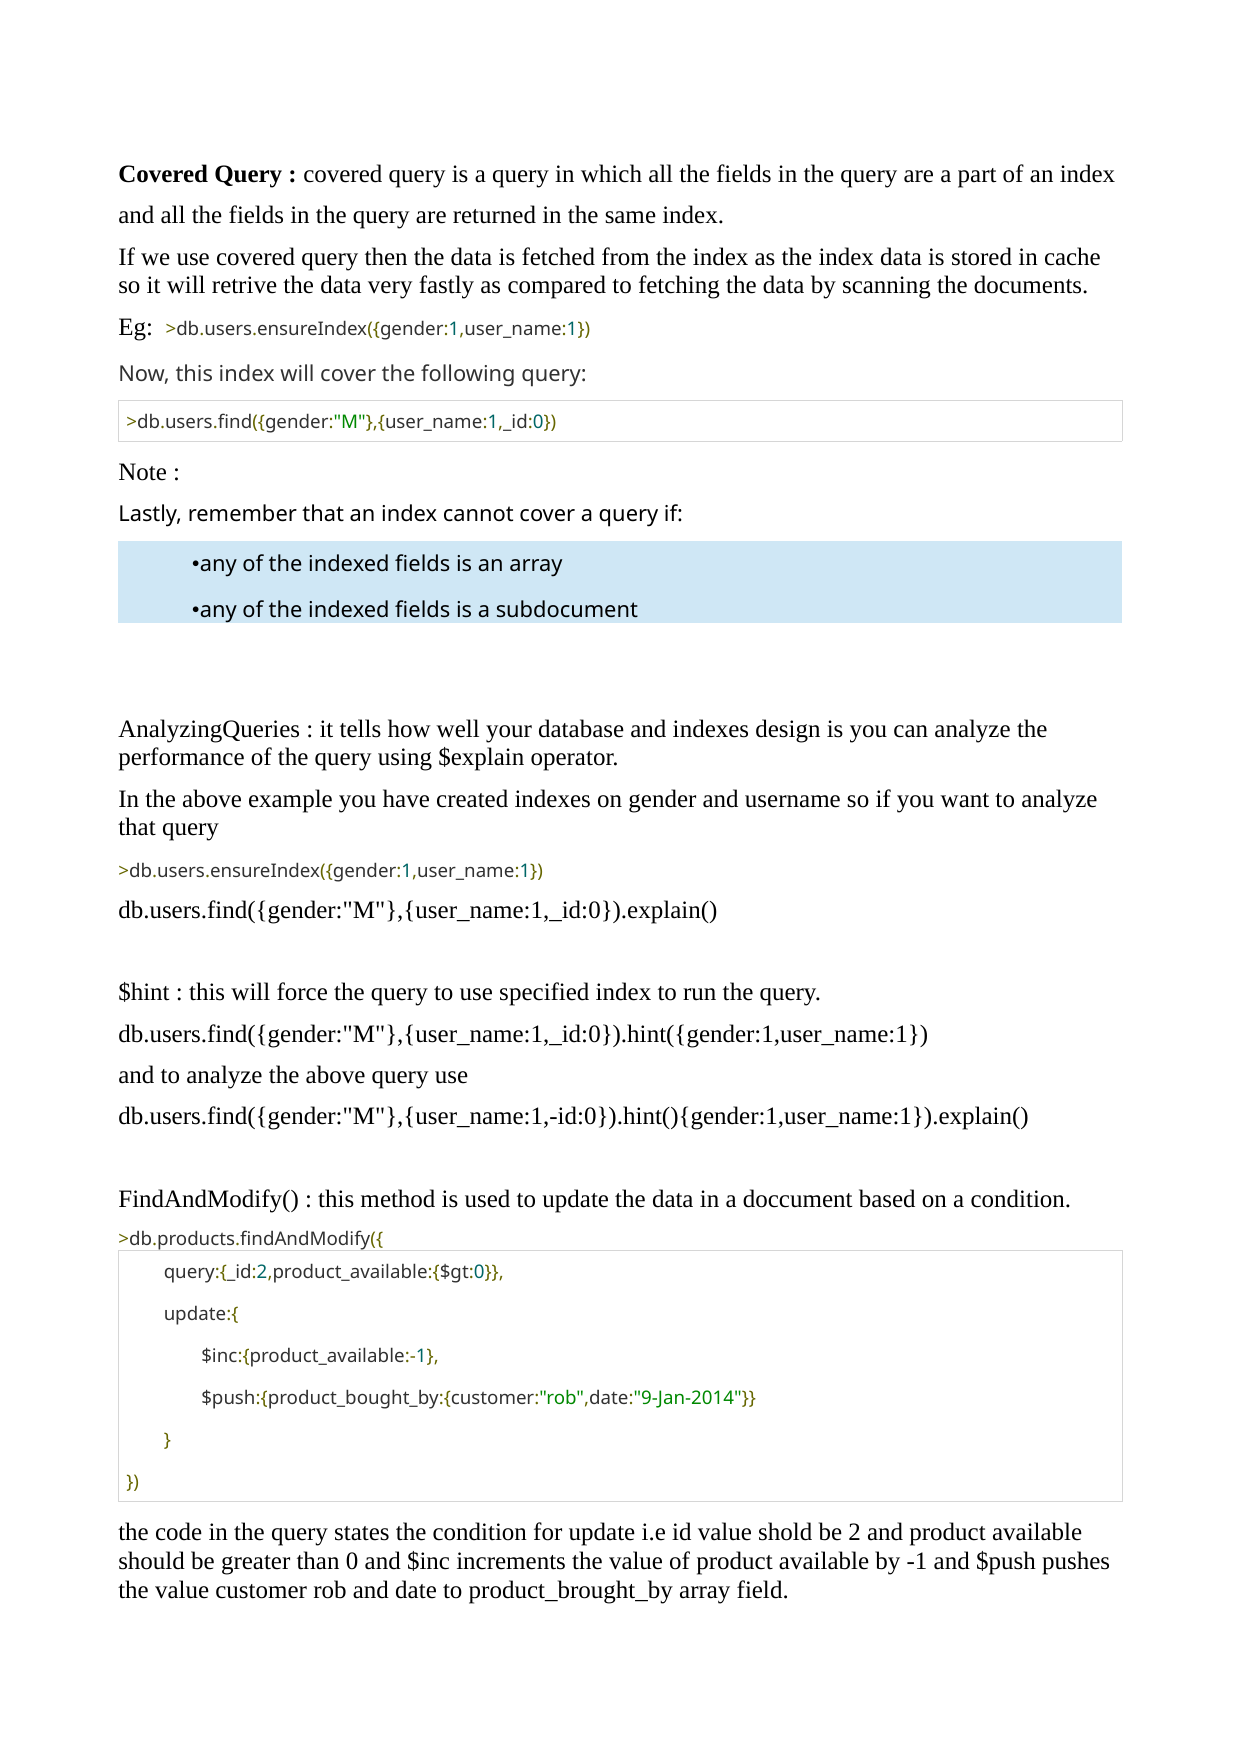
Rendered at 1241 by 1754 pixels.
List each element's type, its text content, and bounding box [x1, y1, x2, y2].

text and all the fields in the query are returned in the same index. [118, 201, 1122, 229]
text $push:{product_bought_by:{customer:"rob",date:"9-Jan-2014"}} [119, 1376, 1122, 1411]
text AnalyzingQueries : it tells how well your database and indexes design is you can analyze the performance of the query using $explain operator. [118, 714, 1122, 771]
text the code in the query states the condition for update i.e id value shold be 2 and product available should be greater than 0 and $inc increments the value of product available by -1 and $push pushes the value customer rob and date to product_brought_by array field. [118, 1517, 1122, 1603]
text and to analyze the above query use [118, 1060, 1122, 1089]
text db.users.find({gender:"M"},{user_name:1,_id:0}).hint({gender:1,user_name:1}) [118, 1019, 1122, 1047]
text Eg: >db.users.ensureIndex({gender:1,user_name:1}) [118, 312, 1122, 341]
text >db.products.findAndModify({ [118, 1225, 1122, 1250]
text $hint : this will force the query to use specified index to run the query. [118, 977, 1122, 1006]
text If we use covered query then the data is fetched from the index as the index data is stored in cache so it will retrive the data very fastly as compared to fetching the data by scanning the documents. [118, 242, 1122, 299]
text db.users.find({gender:"M"},{user_name:1,-id:0}).hint(){gender:1,user_name:1}).explain() [118, 1101, 1122, 1130]
text >db.users.find({gender:"M"},{user_name:1,_id:0}) [119, 401, 1122, 441]
text $inc:{product_available:-1}, [119, 1334, 1122, 1369]
text query:{_id:2,product_available:{$gt:0}}, [119, 1251, 1122, 1285]
text }) [119, 1460, 1122, 1501]
text Covered Query : covered query is a query in which all the fields in the query are a part of an index [118, 159, 1122, 188]
text update:{ [119, 1292, 1122, 1327]
list any of the indexed fields is a subdocument [118, 586, 1122, 623]
text } [119, 1418, 1122, 1453]
text Now, this index will cover the following query: [118, 353, 1122, 387]
text FindAndModify() : this method is used to update the data in a doccument based on a condition. [118, 1184, 1122, 1212]
text Lastly, remember that an index cannot cover a query if: [118, 498, 1122, 528]
text >db.users.ensureIndex({gender:1,user_name:1}) [118, 854, 1122, 882]
list any of the indexed fields is an array [118, 541, 1122, 578]
text In the above example you have created indexes on gender and username so if you want to analyze that query [118, 784, 1122, 841]
text db.users.find({gender:"M"},{user_name:1,_id:0}).explain() [118, 895, 1122, 924]
text Note : [118, 457, 1122, 486]
